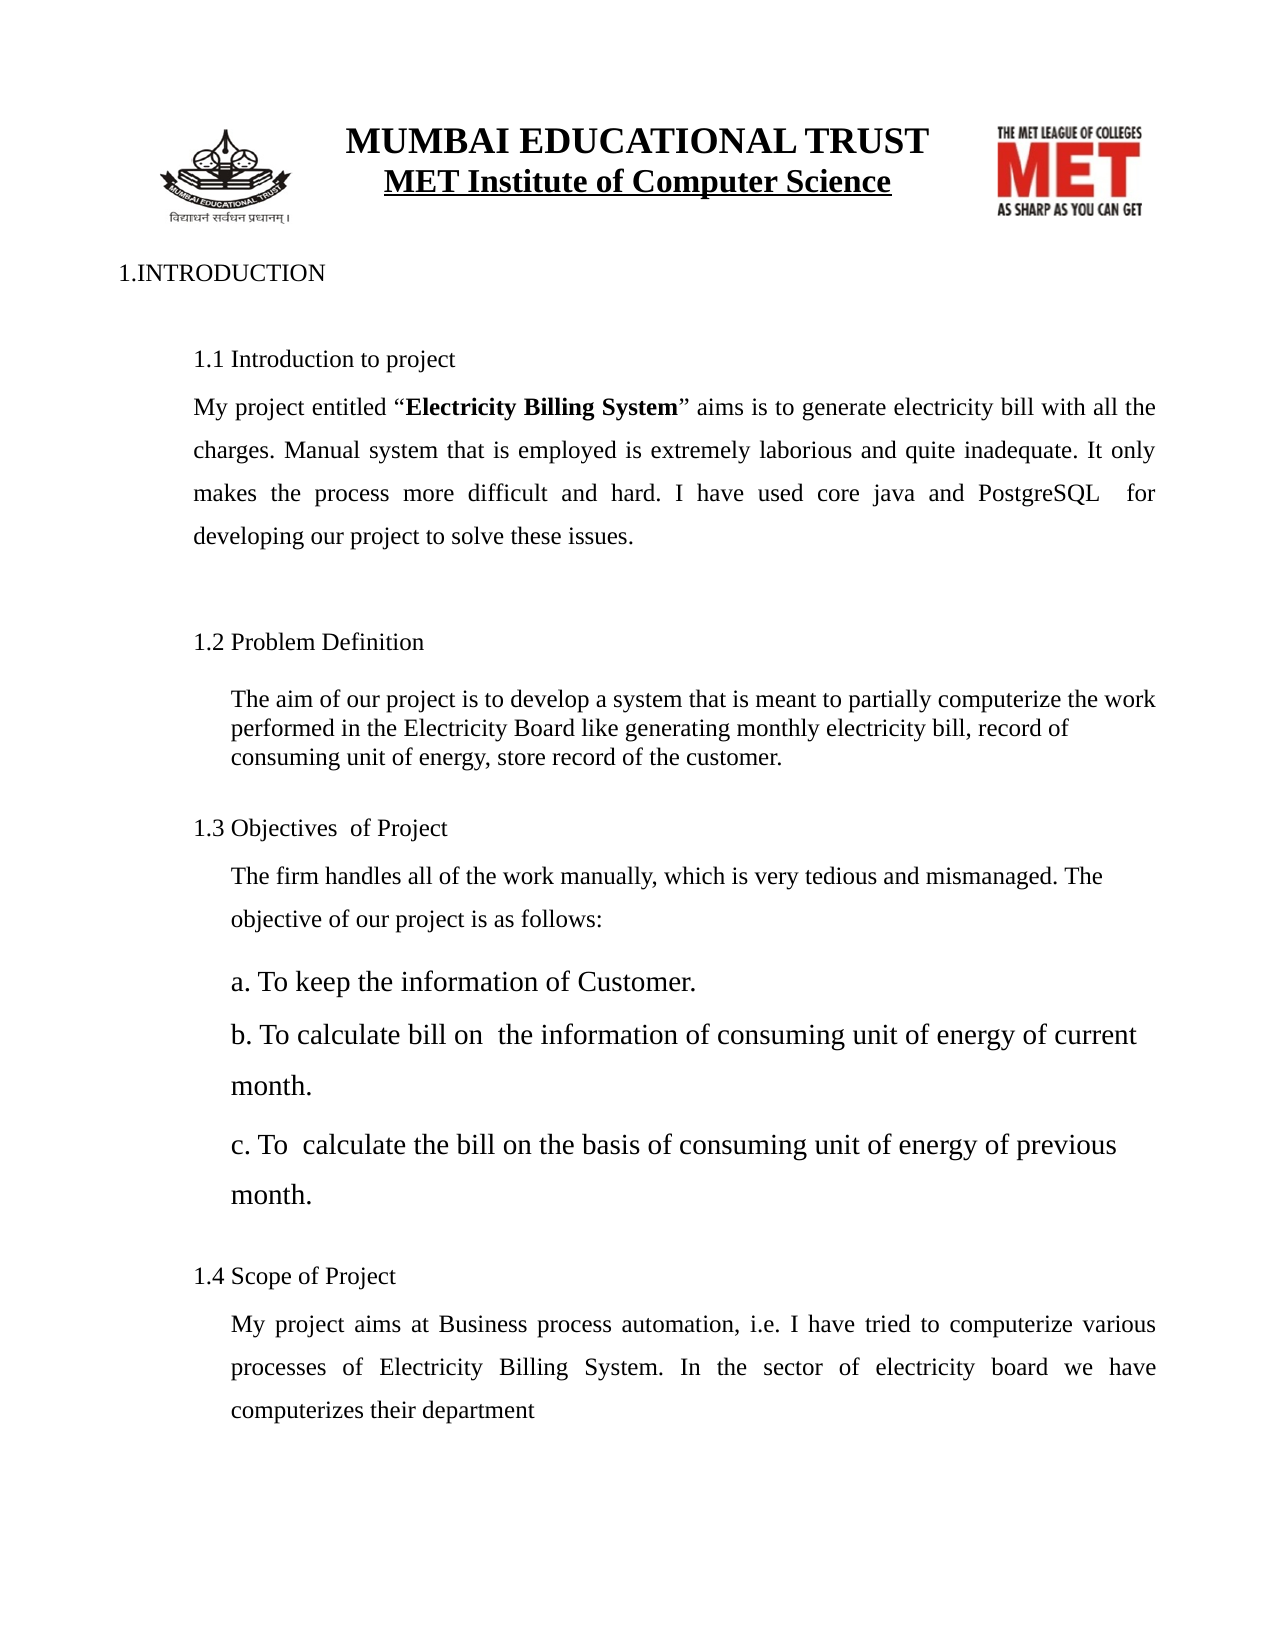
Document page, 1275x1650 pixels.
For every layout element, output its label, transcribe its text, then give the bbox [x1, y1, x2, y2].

list The aim of our project is to develop a system that is meant to partially computerize the work performed in the Electricity Board like generating monthly electricity bill, record of consuming unit of energy, store record of the customer. [193, 684, 1157, 770]
list b. To calculate bill on the information of consuming unit of energy of current month. [193, 1017, 1157, 1101]
list Objectives of Project [193, 813, 1157, 842]
list Introduction to project [193, 344, 1157, 373]
list My project aims at Business process automation, i.e. I have tried to computerize various processes of Electricity Billing System. In the sector of electricity board we have computerizes their department [193, 1309, 1157, 1424]
list My project entitled “Electricity Billing System” aims is to generate electricity bill with all the charges. Manual system that is employed is extremely laborious and quite inadequate. It only makes the process more difficult and hard. I have used core java and PostgreSQL for developing our project to solve these issues. [156, 392, 1157, 550]
picture [159, 129, 293, 224]
list Problem Definition [193, 627, 1157, 655]
list The firm handles all of the work manually, which is very tedious and mismanaged. The objective of our project is as follows: [193, 861, 1157, 933]
list Scope of Project [193, 1261, 1157, 1290]
picture [997, 126, 1142, 216]
list a. To keep the information of Customer. [193, 964, 1157, 998]
list c. To calculate the bill on the basis of consuming unit of energy of previous month. [193, 1127, 1157, 1211]
text 1.INTRODUCTION [118, 258, 1157, 287]
